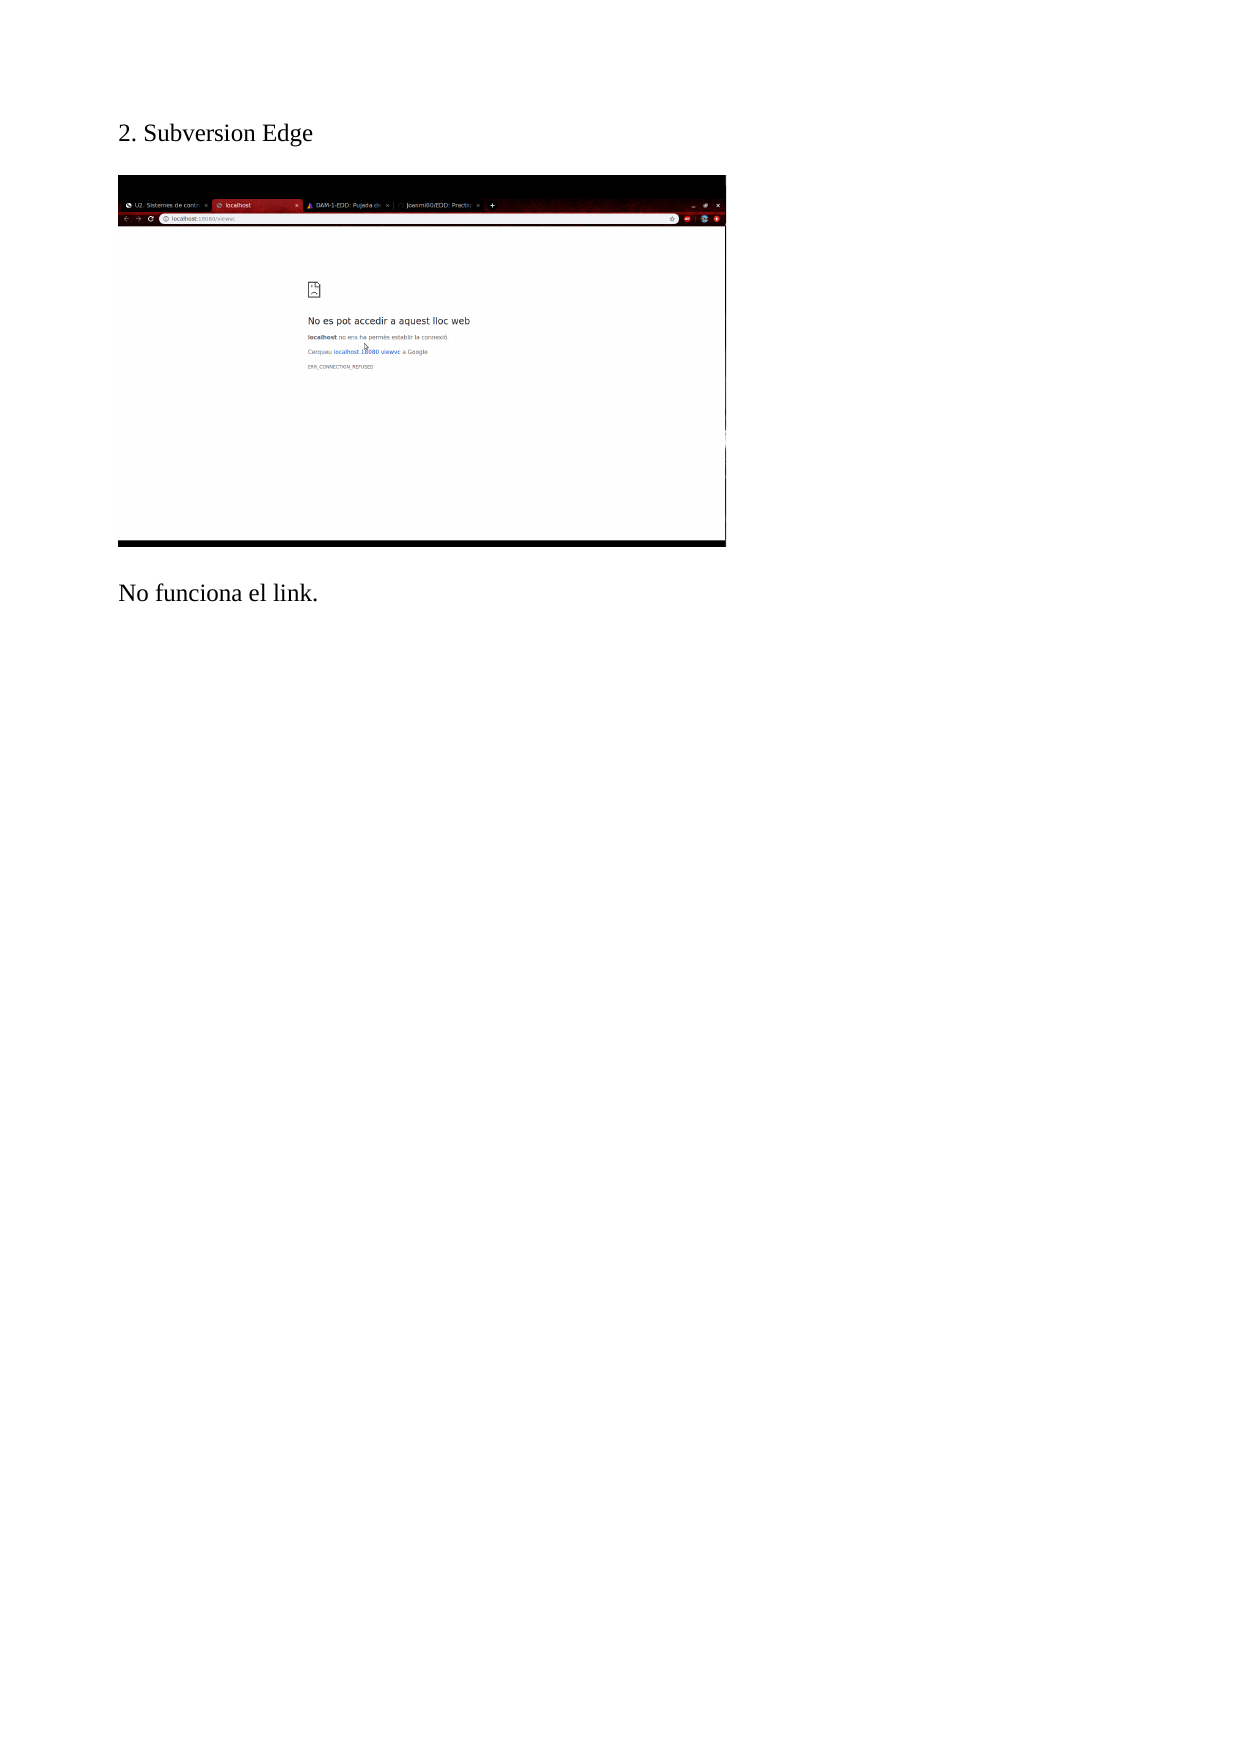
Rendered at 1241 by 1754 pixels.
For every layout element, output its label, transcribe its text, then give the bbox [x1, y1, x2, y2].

text No funciona el link. [118, 578, 1122, 607]
text 2. Subversion Edge [118, 118, 1122, 147]
